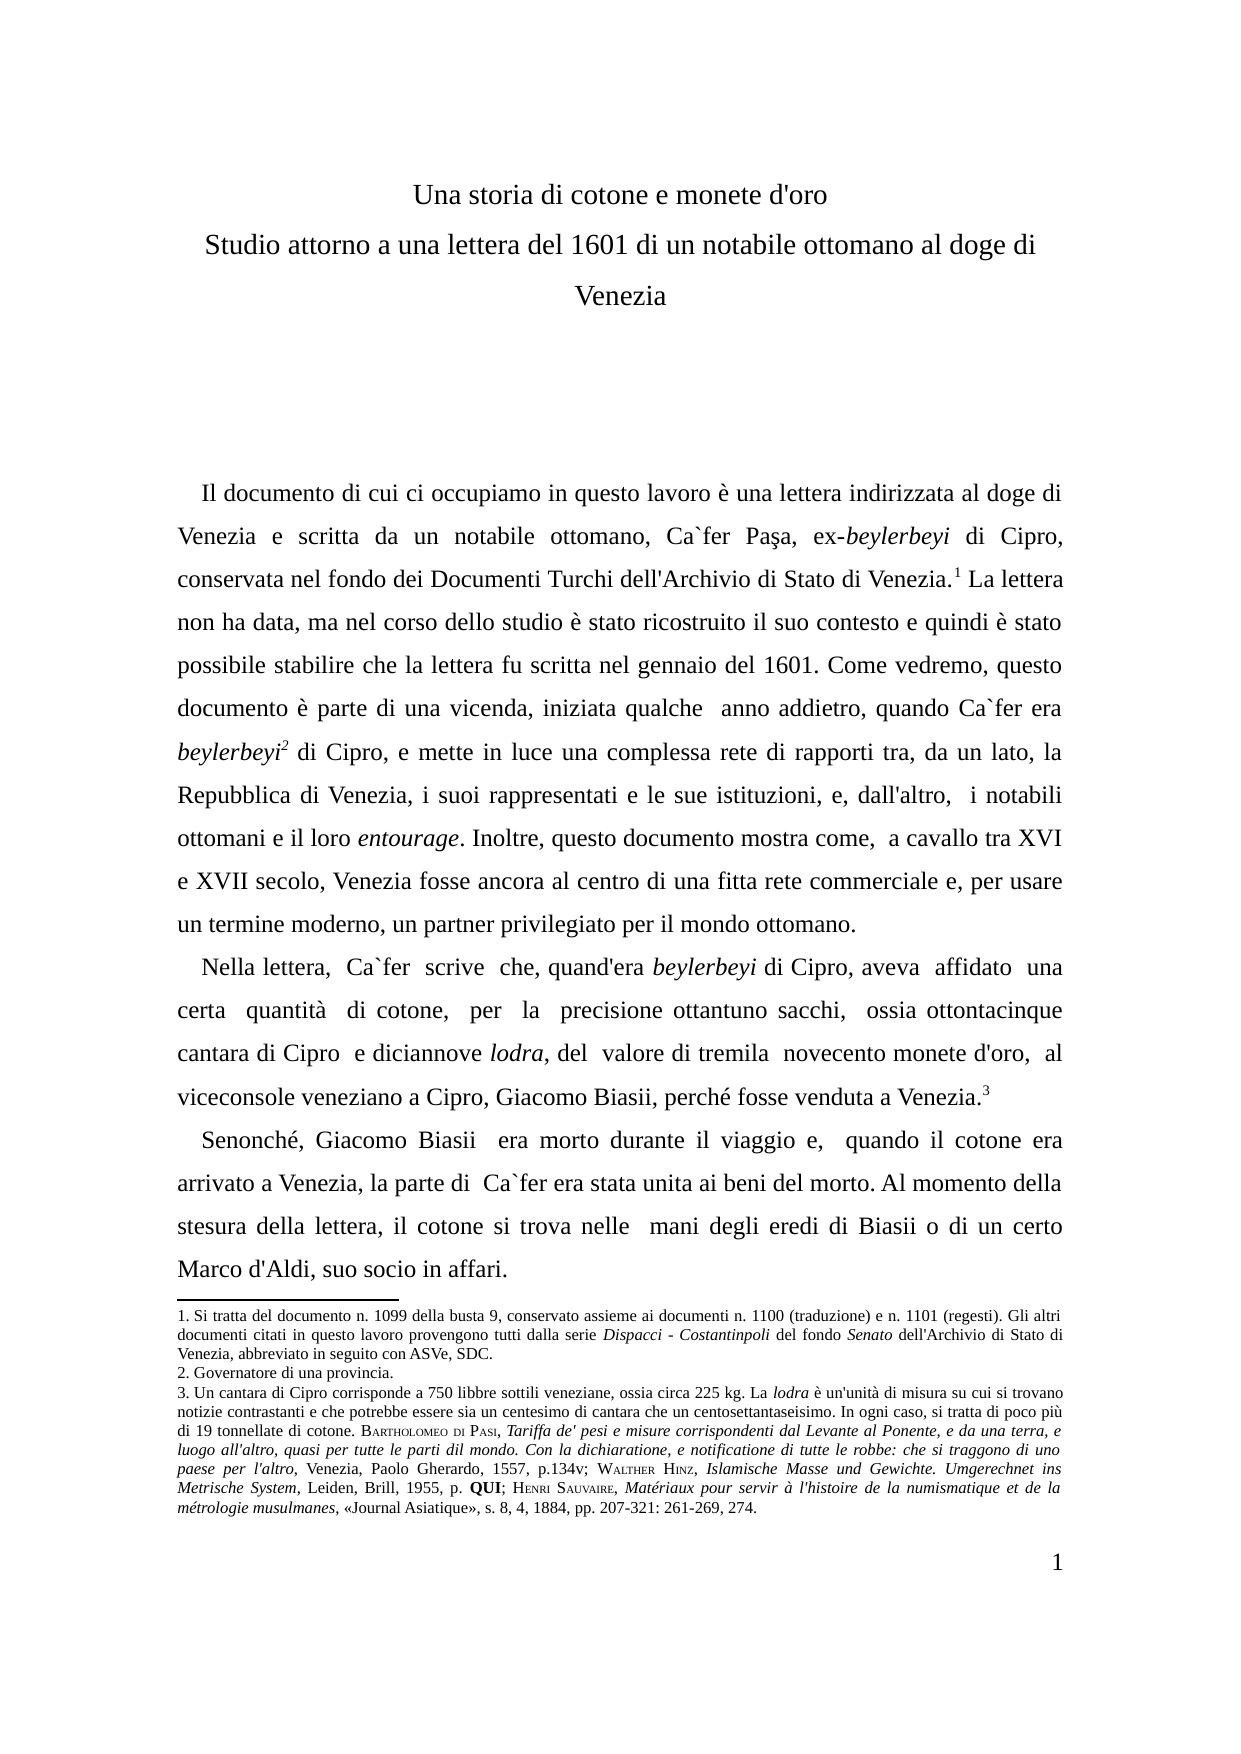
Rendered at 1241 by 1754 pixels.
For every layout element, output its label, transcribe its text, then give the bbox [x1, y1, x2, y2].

text Si tratta del documento n. 1099 della busta 9, conservato assieme ai documenti n. 1100 (traduzione) e n. 1101 (regesti). Gli altri documenti citati in questo lavoro provengono tutti dalla serie Dispacci - Costantinpoli del fondo Senato dell'Archivio di Stato di Venezia, abbreviato in seguito con ASVe, SDC. [177, 1306, 1063, 1363]
text Un cantara di Cipro corrisponde a 750 libbre sottili veneziane, ossia circa 225 kg. La lodra è un'unità di misura su cui si trovano notizie contrastanti e che potrebbe essere sia un centesimo di cantara che un centosettantaseisimo. In ogni caso, si tratta di poco più di 19 tonnellate di cotone. Bartholomeo di Pasi, Tariffa de' pesi e misure corrispondenti dal Levante al Ponente, e da una terra, e luogo all'altro, quasi per tutte le parti dil mondo. Con la dichiaratione, e notificatione di tutte le robbe: che si traggono di uno paese per l'altro, Venezia, Paolo Gherardo, 1557, p.134v; Walther Hinz, Islamische Masse und Gewichte. Umgerechnet ins Metrische System, Leiden, Brill, 1955, p. QUI; Henri Sauvaire, Matériaux pour servir à l'histoire de la numismatique et de la métrologie musulmanes, «Journal Asiatique», s. 8, 4, 1884, pp. 207-321: 261-269, 274. [177, 1382, 1063, 1517]
text Nella lettera, Ca`fer scrive che, quand'era beylerbeyi di Cipro, aveva affidato una certa quantità di cotone, per la precisione ottantuno sacchi, ossia ottontacinque cantara di Cipro e diciannove lodra, del valore di tremila novecento monete d'oro, al viceconsole veneziano a Cipro, Giacomo Biasii, perché fosse venduta a Venezia. [177, 952, 1063, 1110]
text Il documento di cui ci occupiamo in questo lavoro è una lettera indirizzata al doge di Venezia e scritta da un notabile ottomano, Ca`fer Paşa, ex-beylerbeyi di Cipro, conservata nel fondo dei Documenti Turchi dell'Archivio di Stato di Venezia. La lettera non ha data, ma nel corso dello studio è stato ricostruito il suo contesto e quindi è stato possibile stabilire che la lettera fu scritta nel gennaio del 1601. Come vedremo, questo documento è parte di una vicenda, iniziata qualche anno addietro, quando Ca`fer era beylerbeyi di Cipro, e mette in luce una complessa rete di rapporti tra, da un lato, la Repubblica di Venezia, i suoi rappresentati e le sue istituzioni, e, dall'altro, i notabili ottomani e il loro entourage. Inoltre, questo documento mostra come, a cavallo tra XVI e XVII secolo, Venezia fosse ancora al centro di una fitta rete commerciale e, per usare un termine moderno, un partner privilegiato per il mondo ottomano. [177, 478, 1063, 938]
text Studio attorno a una lettera del 1601 di un notabile ottomano al doge di Venezia [177, 227, 1063, 311]
text Senonché, Giacomo Biasii era morto durante il viaggio e, quando il cotone era arrivato a Venezia, la parte di Ca`fer era stata unita ai beni del morto. Al momento della stesura della lettera, il cotone si trova nelle mani degli eredi di Biasii o di un certo Marco d'Aldi, suo socio in affari. [177, 1125, 1063, 1283]
text Una storia di cotone e monete d'oro [177, 177, 1063, 211]
text Governatore di una provincia. [177, 1363, 1063, 1382]
